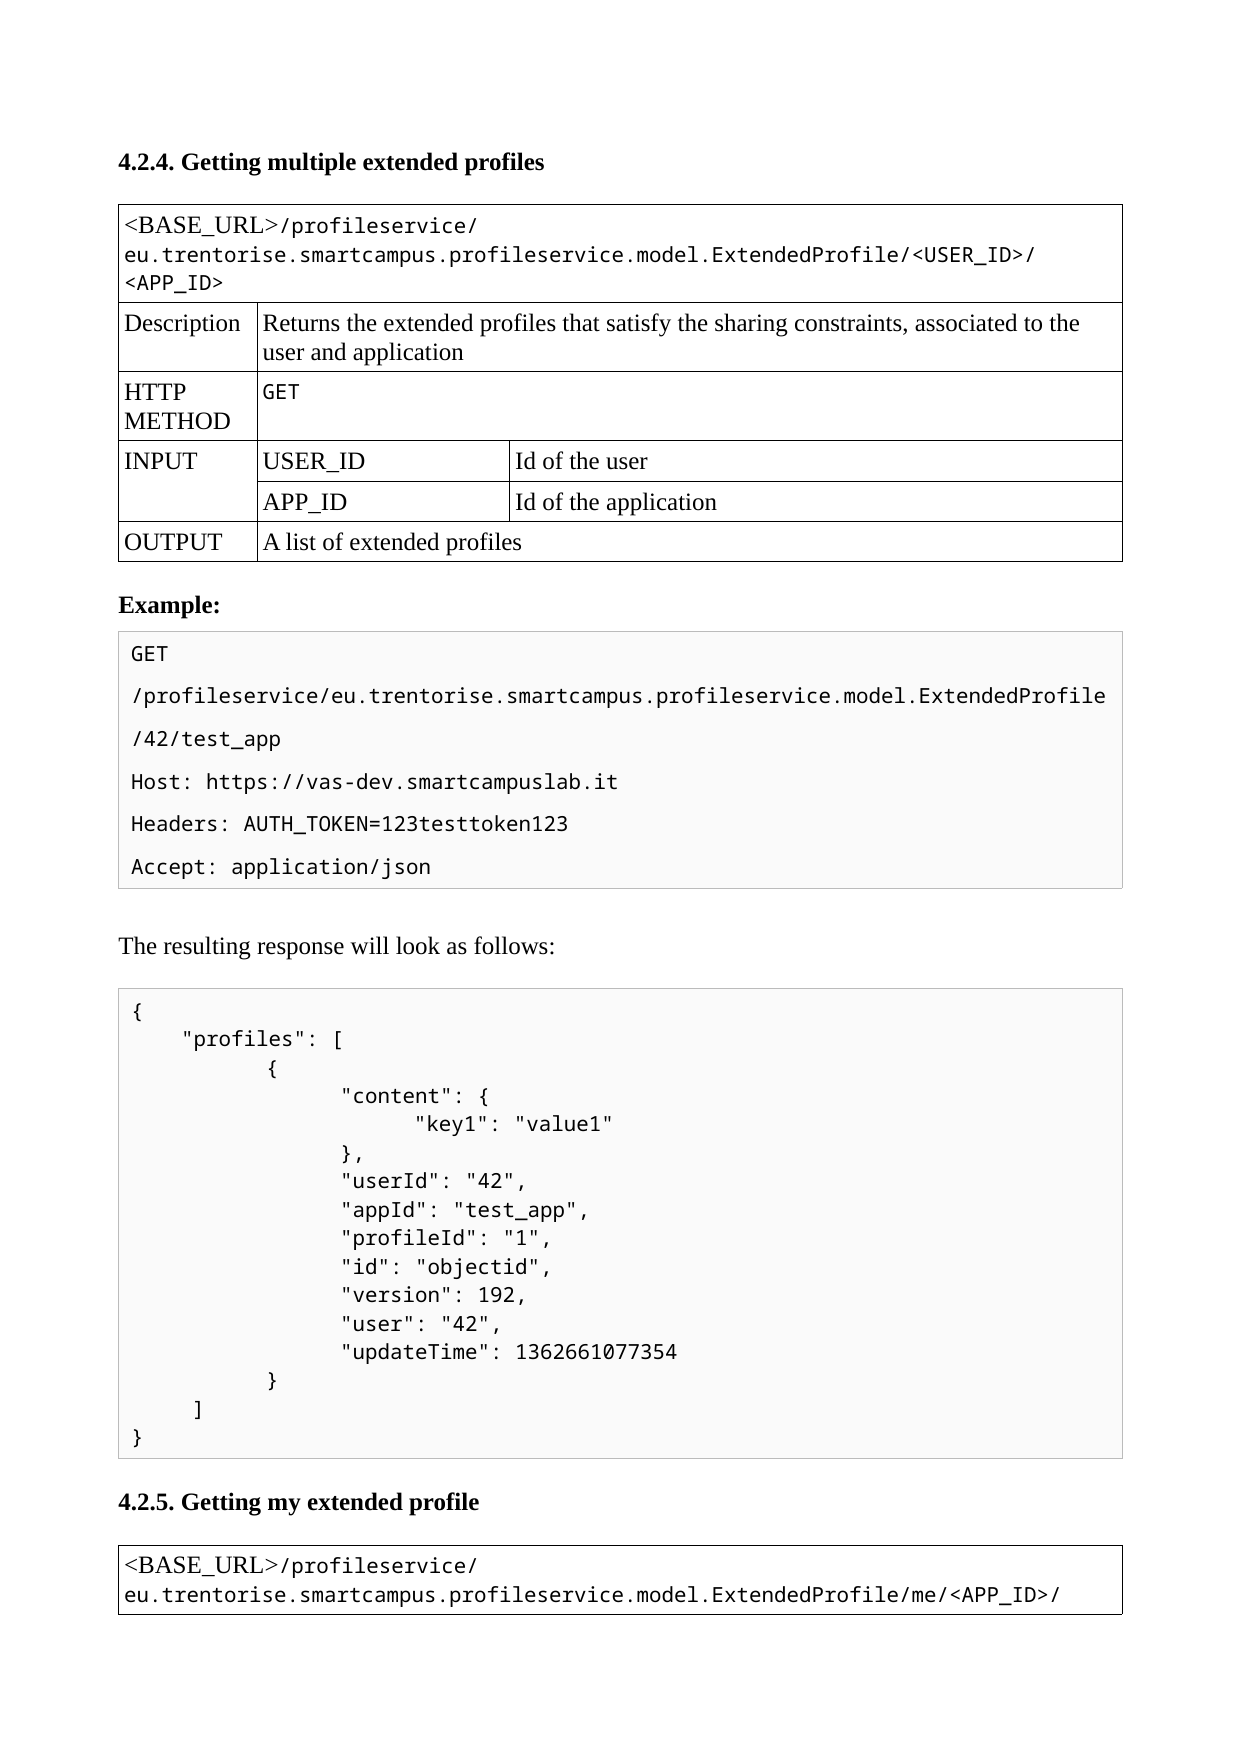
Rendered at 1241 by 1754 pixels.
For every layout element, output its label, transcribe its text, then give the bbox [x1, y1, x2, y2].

text 4.2.5. Getting my extended profile [118, 1487, 1122, 1516]
table_cell INPUT [119, 441, 257, 521]
table_cell GET [258, 372, 1122, 440]
text "appId": "test_app", [119, 1187, 1122, 1216]
table_cell Id of the application [510, 482, 1122, 521]
text "userId": "42", [119, 1159, 1122, 1187]
table_cell OUTPUT [119, 522, 257, 561]
text ] [119, 1386, 1122, 1415]
table_header <BASE_URL>/profileservice/eu.trentorise.smartcampus.profileservice.model.ExtendedProfile/<USER_ID>/<APP_ID> [119, 205, 1122, 302]
text The resulting response will look as follows: [118, 931, 1122, 959]
table_cell APP_ID [258, 482, 509, 521]
table_header <BASE_URL>/profileservice/eu.trentorise.smartcampus.profileservice.model.ExtendedProfile/me/<APP_ID>/ [119, 1546, 1122, 1614]
table_cell Id of the user [510, 441, 1122, 481]
text GET /profileservice/eu.trentorise.smartcampus.profileservice.model.ExtendedProfile/42/test_app [119, 632, 1122, 753]
text "profiles": [ [119, 1017, 1122, 1045]
text } [119, 1358, 1122, 1386]
text "user": "42", [119, 1301, 1122, 1329]
text 4.2.4. Getting multiple extended profiles [118, 147, 1122, 176]
text }, [119, 1130, 1122, 1159]
text Headers: AUTH_TOKEN=123testtoken123 [119, 802, 1122, 838]
text } [119, 1415, 1122, 1458]
text "version": 192, [119, 1273, 1122, 1301]
text "key1": "value1" [119, 1102, 1122, 1130]
text "content": { [119, 1073, 1122, 1102]
table_cell A list of extended profiles [258, 522, 1122, 561]
table_cell Returns the extended profiles that satisfy the sharing constraints, associated to the user and application [258, 303, 1122, 371]
text Host: https://vas-dev.smartcampuslab.it [119, 759, 1122, 795]
table_cell Description [119, 303, 257, 371]
text "updateTime": 1362661077354 [119, 1329, 1122, 1358]
text { [119, 1045, 1122, 1073]
text Example: [118, 590, 1122, 619]
text "id": "objectid", [119, 1244, 1122, 1273]
text { [119, 989, 1122, 1017]
text Accept: application/json [119, 844, 1122, 888]
text "profileId": "1", [119, 1216, 1122, 1244]
table_cell USER_ID [258, 441, 509, 481]
table_cell HTTP METHOD [119, 372, 257, 440]
